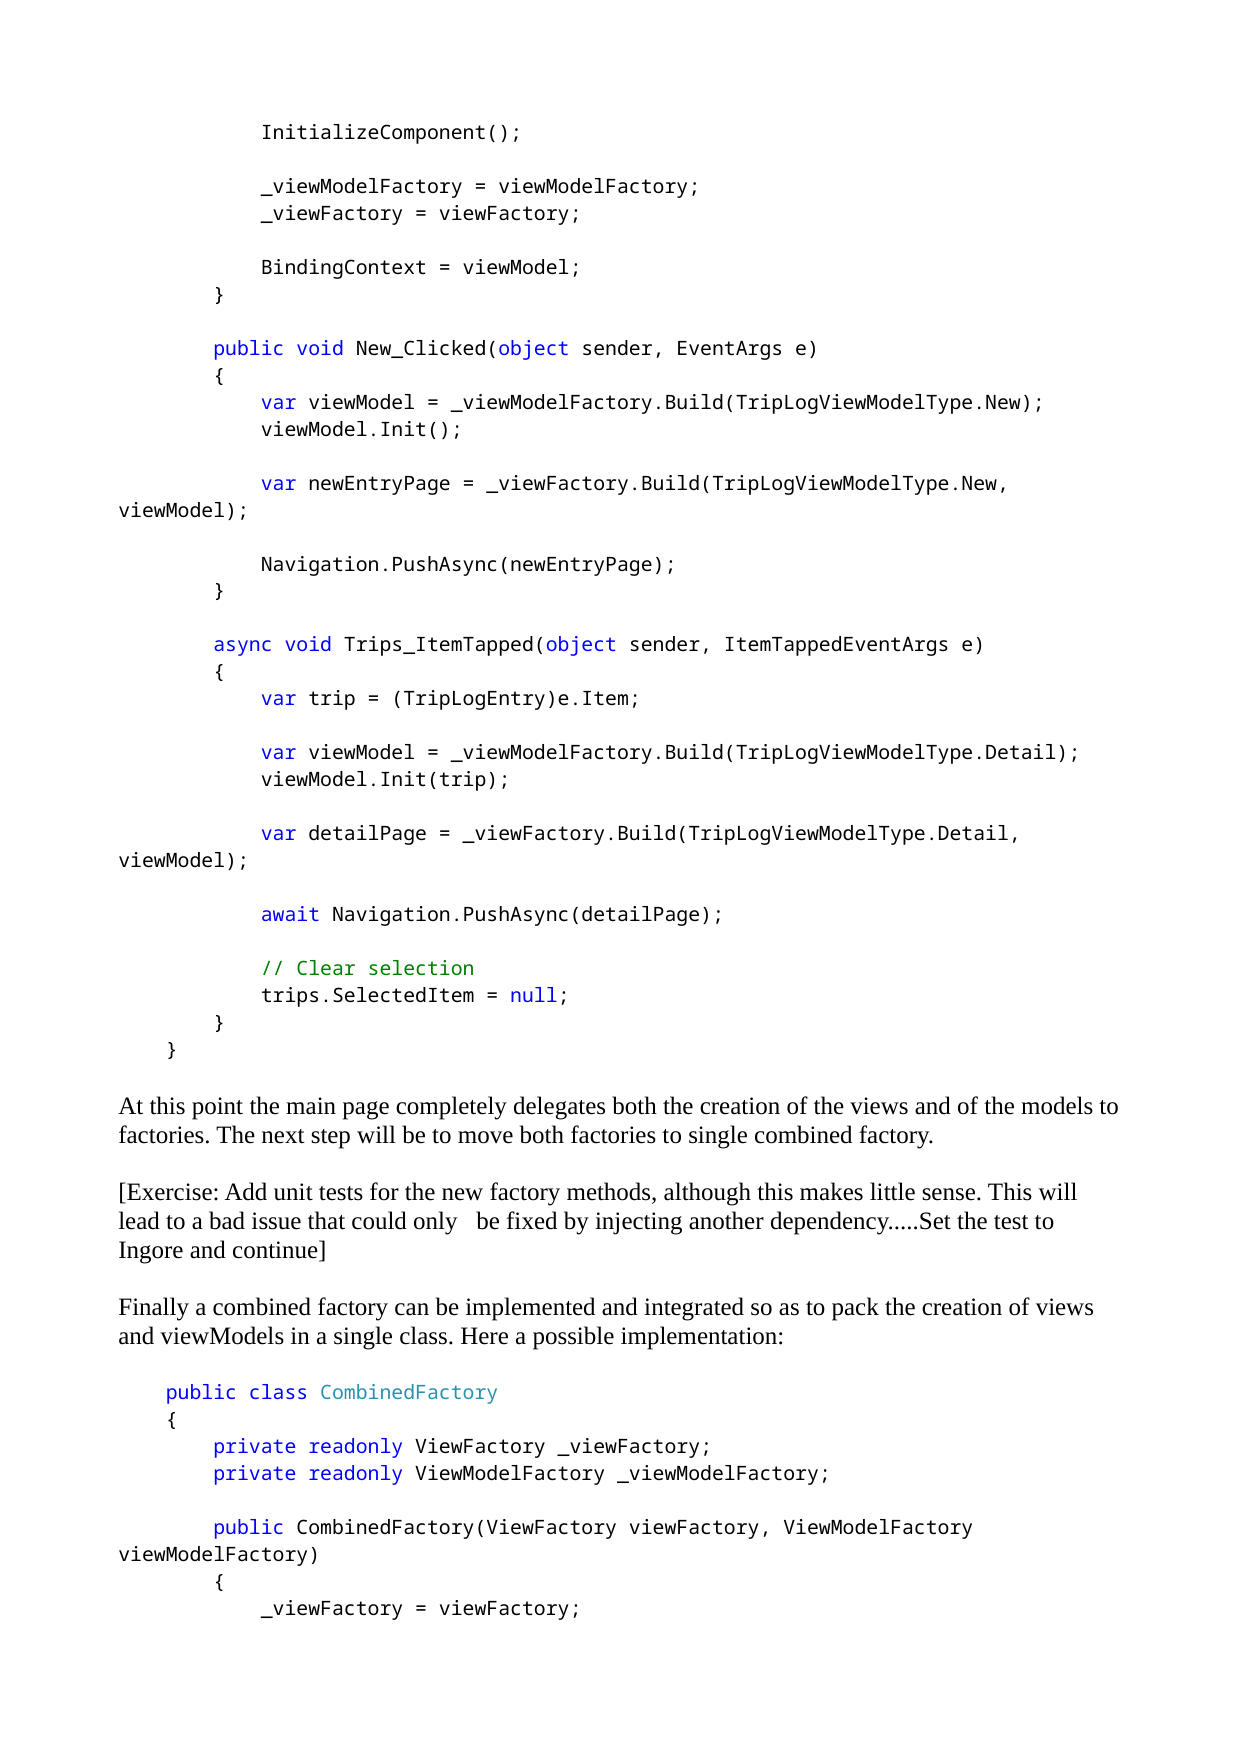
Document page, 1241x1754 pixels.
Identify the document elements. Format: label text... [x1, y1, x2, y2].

text var viewModel = _viewModelFactory.Build(TripLogViewModelType.New); [118, 388, 1122, 415]
text Finally a combined factory can be implemented and integrated so as to pack the creation of views and viewModels in a single class. Here a possible implementation: [118, 1292, 1122, 1350]
text public void New_Clicked(object sender, EventArgs e) [118, 334, 1122, 361]
text At this point the main page completely delegates both the creation of the views and of the models to factories. The next step will be to move both factories to single combined factory. [118, 1091, 1122, 1149]
text var detailPage = _viewFactory.Build(TripLogViewModelType.Detail, viewModel); [118, 819, 1122, 873]
text { [118, 1406, 1122, 1433]
text [Exercise: Add unit tests for the new factory methods, although this makes little sense. This will lead to a bad issue that could only be fixed by injecting another dependency.....Set the test to Ingore and continue] [118, 1177, 1122, 1264]
text viewModel.Init(); [118, 415, 1122, 442]
text private readonly ViewFactory _viewFactory; [118, 1433, 1122, 1459]
text { [118, 1567, 1122, 1594]
text _viewFactory = viewFactory; [118, 199, 1122, 226]
text private readonly ViewModelFactory _viewModelFactory; [118, 1459, 1122, 1487]
text public CombinedFactory(ViewFactory viewFactory, ViewModelFactory viewModelFactory) [118, 1513, 1122, 1567]
text trips.SelectedItem = null; [118, 981, 1122, 1008]
text } [118, 1008, 1122, 1035]
text } [118, 577, 1122, 604]
text var newEntryPage = _viewFactory.Build(TripLogViewModelType.New, viewModel); [118, 469, 1122, 523]
text _viewFactory = viewFactory; [118, 1594, 1122, 1621]
text _viewModelFactory = viewModelFactory; [118, 172, 1122, 199]
text var viewModel = _viewModelFactory.Build(TripLogViewModelType.Detail); [118, 739, 1122, 766]
text } [118, 280, 1122, 307]
text async void Trips_ItemTapped(object sender, ItemTappedEventArgs e) [118, 631, 1122, 658]
text await Navigation.PushAsync(detailPage); [118, 901, 1122, 927]
text { [118, 658, 1122, 685]
text Navigation.PushAsync(newEntryPage); [118, 550, 1122, 577]
text BindingContext = viewModel; [118, 253, 1122, 280]
text // Clear selection [118, 954, 1122, 981]
text var trip = (TripLogEntry)e.Item; [118, 685, 1122, 712]
text viewModel.Init(trip); [118, 766, 1122, 793]
text { [118, 361, 1122, 388]
text public class CombinedFactory [118, 1379, 1122, 1406]
text InitializeComponent(); [118, 118, 1122, 145]
text } [118, 1035, 1122, 1062]
